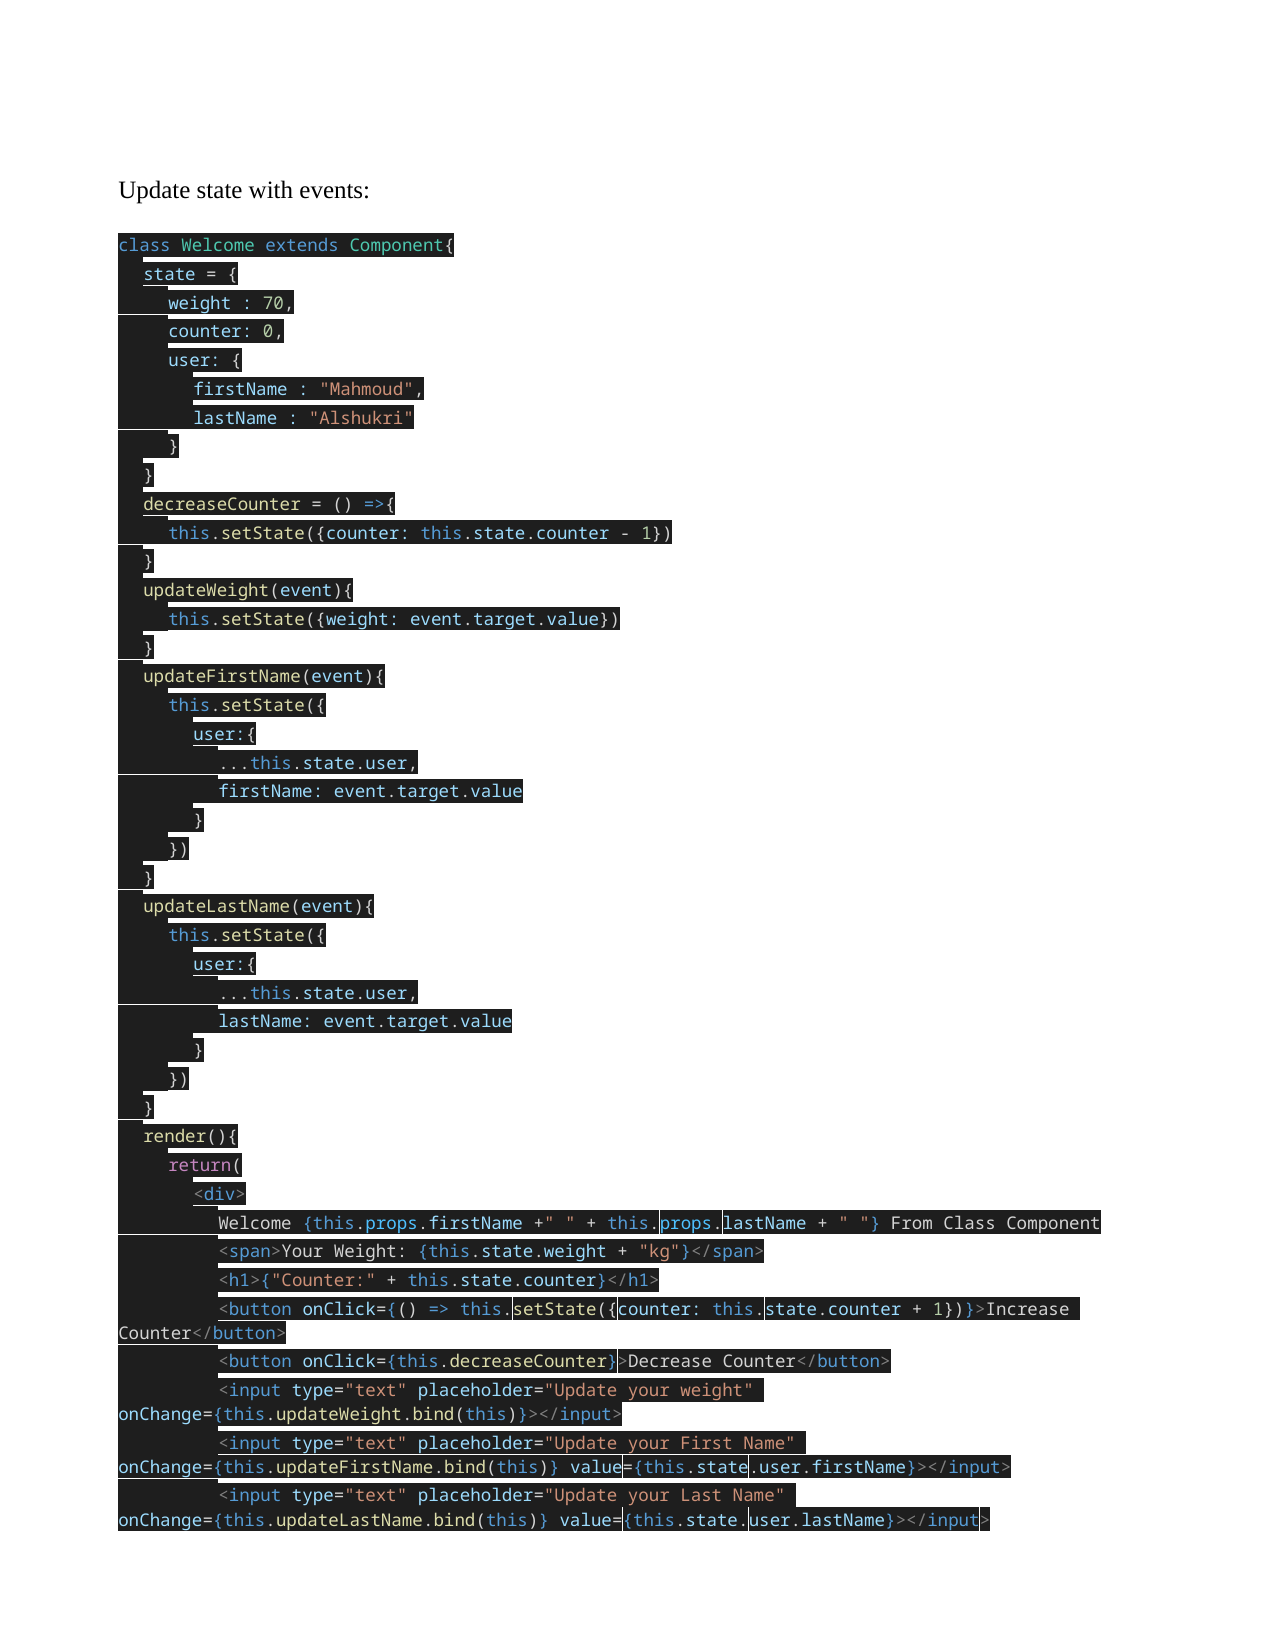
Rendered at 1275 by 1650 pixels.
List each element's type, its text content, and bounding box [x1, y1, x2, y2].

text <h1>{"Counter:" + this.state.counter}</h1> [118, 1263, 1157, 1292]
text counter: 0, [118, 314, 1157, 343]
text } [118, 1033, 1157, 1062]
text this.setState({ [118, 688, 1157, 717]
text }) [118, 1062, 1157, 1091]
text this.setState({weight: event.target.value}) [118, 602, 1157, 631]
text updateLastName(event){ [118, 889, 1157, 918]
text updateWeight(event){ [118, 573, 1157, 602]
text firstName: event.target.value [118, 774, 1157, 803]
text this.setState({ [118, 918, 1157, 947]
text firstName : "Mahmoud", [118, 372, 1157, 401]
text <input type="text" placeholder="Update your weight" onChange={this.updateWeight.bind(this)}></input> [118, 1373, 1157, 1426]
text user:{ [118, 947, 1157, 976]
text render(){ [118, 1119, 1157, 1148]
text state = { [118, 257, 1157, 286]
text }) [118, 832, 1157, 861]
text Welcome {this.props.firstName +" " + this.props.lastName + " "} From Class Component [118, 1206, 1157, 1234]
text user:{ [118, 717, 1157, 746]
text updateFirstName(event){ [118, 659, 1157, 688]
text } [118, 803, 1157, 832]
text } [118, 631, 1157, 659]
text } [118, 544, 1157, 573]
text <button onClick={this.decreaseCounter}>Decrease Counter</button> [118, 1344, 1157, 1373]
text Update state with events: [118, 176, 1157, 204]
text this.setState({counter: this.state.counter - 1}) [118, 516, 1157, 544]
text } [118, 1091, 1157, 1119]
text ...this.state.user, [118, 976, 1157, 1004]
text lastName : "Alshukri" [118, 401, 1157, 429]
text decreaseCounter = () =>{ [118, 487, 1157, 516]
text <input type="text" placeholder="Update your Last Name" onChange={this.updateLastName.bind(this)} value={this.state.user.lastName}></input> [118, 1478, 1157, 1531]
text ...this.state.user, [118, 746, 1157, 774]
text return( [118, 1148, 1157, 1177]
text <button onClick={() => this.setState({counter: this.state.counter + 1})}>Increase Counter</button> [118, 1292, 1157, 1344]
text } [118, 458, 1157, 487]
text <div> [118, 1177, 1157, 1206]
text <span>Your Weight: {this.state.weight + "kg"}</span> [118, 1234, 1157, 1263]
text } [118, 429, 1157, 458]
text class Welcome extends Component{ [118, 233, 1157, 257]
text weight : 70, [118, 286, 1157, 314]
text user: { [118, 343, 1157, 372]
text <input type="text" placeholder="Update your First Name" onChange={this.updateFirstName.bind(this)} value={this.state.user.firstName}></input> [118, 1426, 1157, 1478]
text lastName: event.target.value [118, 1004, 1157, 1033]
text } [118, 861, 1157, 889]
